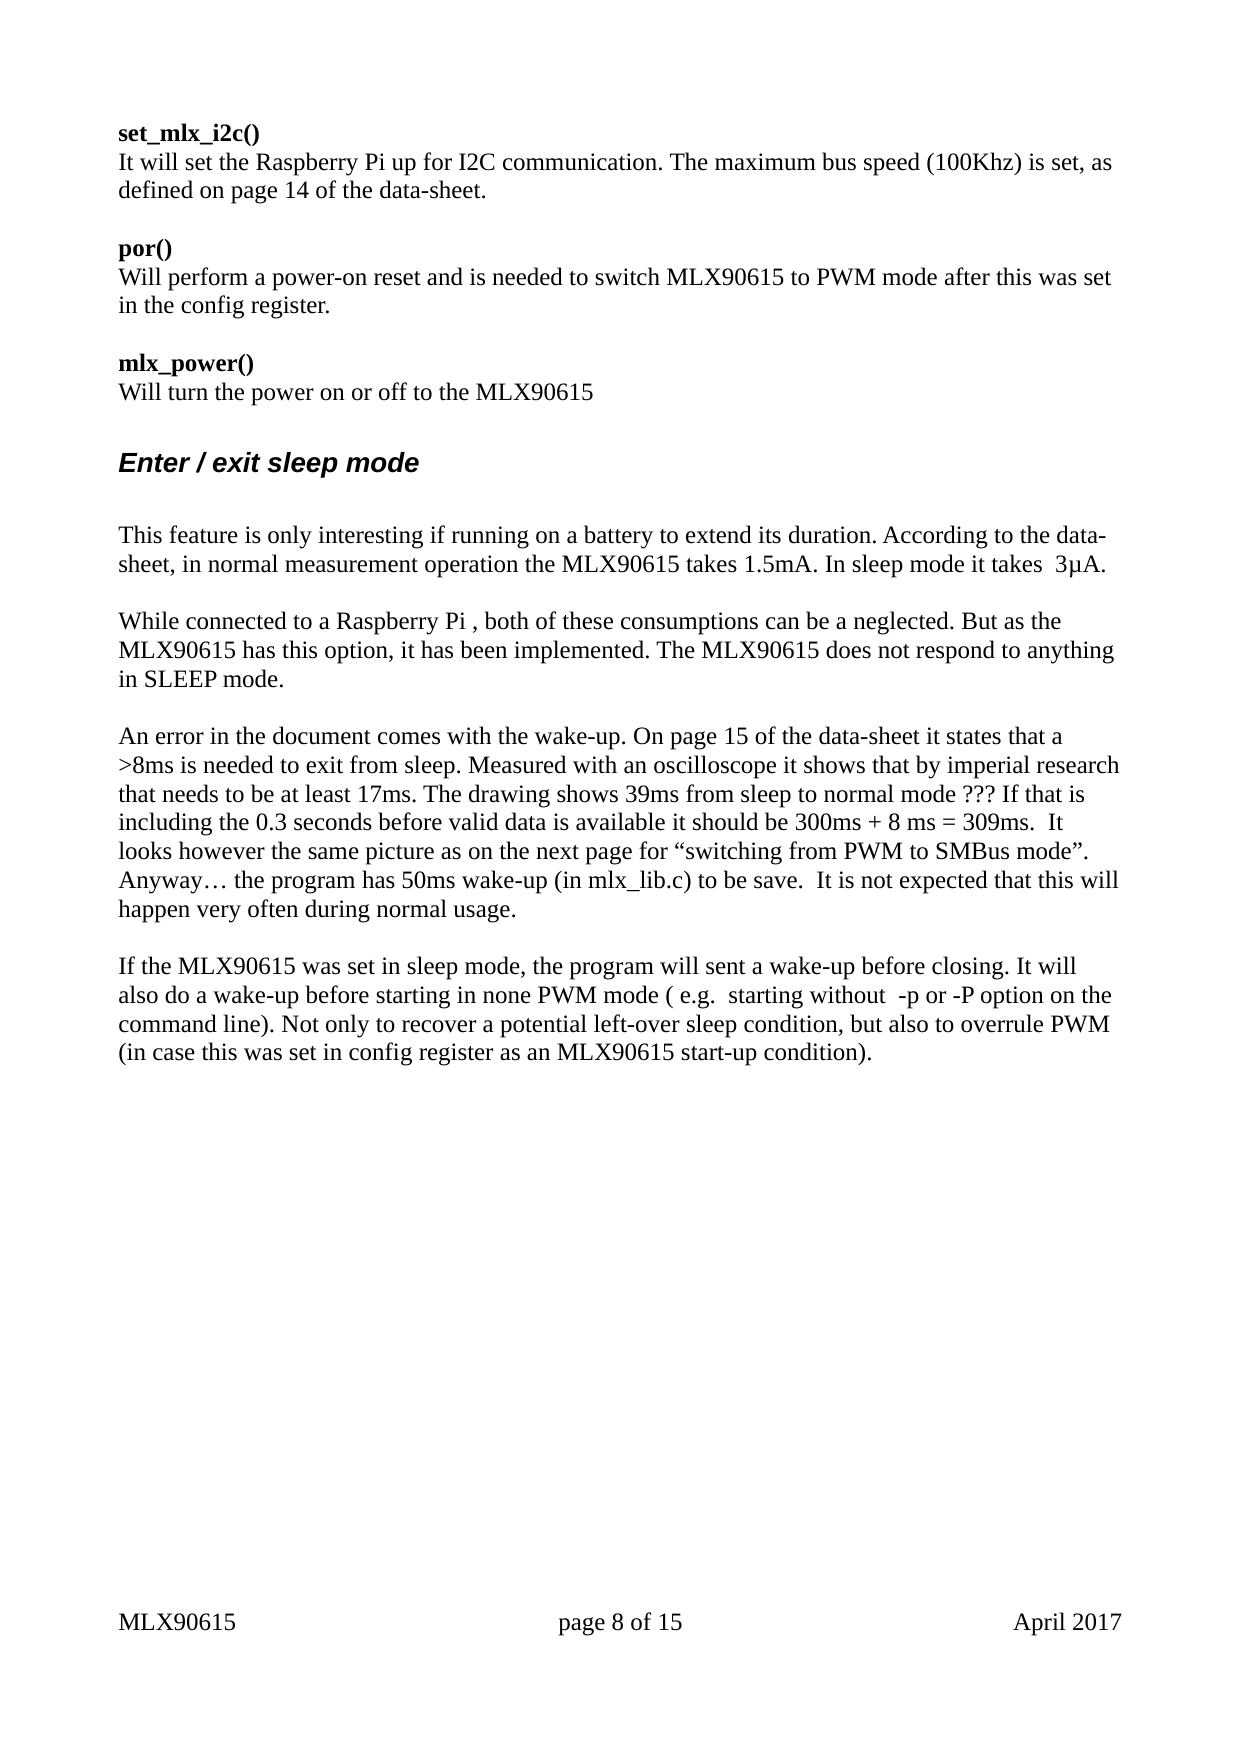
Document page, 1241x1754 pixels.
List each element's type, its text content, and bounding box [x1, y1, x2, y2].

text This feature is only interesting if running on a battery to extend its duration. According to the data-sheet, in normal measurement operation the MLX90615 takes 1.5mA. In sleep mode it takes 3µA. [118, 520, 1122, 577]
text An error in the document comes with the wake-up. On page 15 of the data-sheet it states that a >8ms is needed to exit from sleep. Measured with an oscilloscope it shows that by imperial research that needs to be at least 17ms. The drawing shows 39ms from sleep to normal mode ??? If that is including the 0.3 seconds before valid data is available it should be 300ms + 8 ms = 309ms. It looks however the same picture as on the next page for “switching from PWM to SMBus mode”. Anyway… the program has 50ms wake-up (in mlx_lib.c) to be save. It is not expected that this will happen very often during normal usage. [118, 721, 1122, 922]
text While connected to a Raspberry Pi , both of these consumptions can be a neglected. But as the MLX90615 has this option, it has been implemented. The MLX90615 does not respond to anything in SLEEP mode. [118, 606, 1122, 692]
text If the MLX90615 was set in sleep mode, the program will sent a wake-up before closing. It will also do a wake-up before starting in none PWM mode ( e.g. starting without -p or -P option on the command line). Not only to recover a potential left-over sleep condition, but also to overrule PWM (in case this was set in config register as an MLX90615 start-up condition). [118, 951, 1122, 1066]
text Will turn the power on or off to the MLX90615 [118, 377, 1122, 406]
subtitle Enter / exit sleep mode [118, 447, 1122, 479]
text set_mlx_i2c() [118, 118, 1122, 147]
text mlx_power() [118, 348, 1122, 377]
text por() [118, 233, 1122, 262]
text Will perform a power-on reset and is needed to switch MLX90615 to PWM mode after this was set in the config register. [118, 262, 1122, 319]
text It will set the Raspberry Pi up for I2C communication. The maximum bus speed (100Khz) is set, as defined on page 14 of the data-sheet. [118, 147, 1122, 204]
